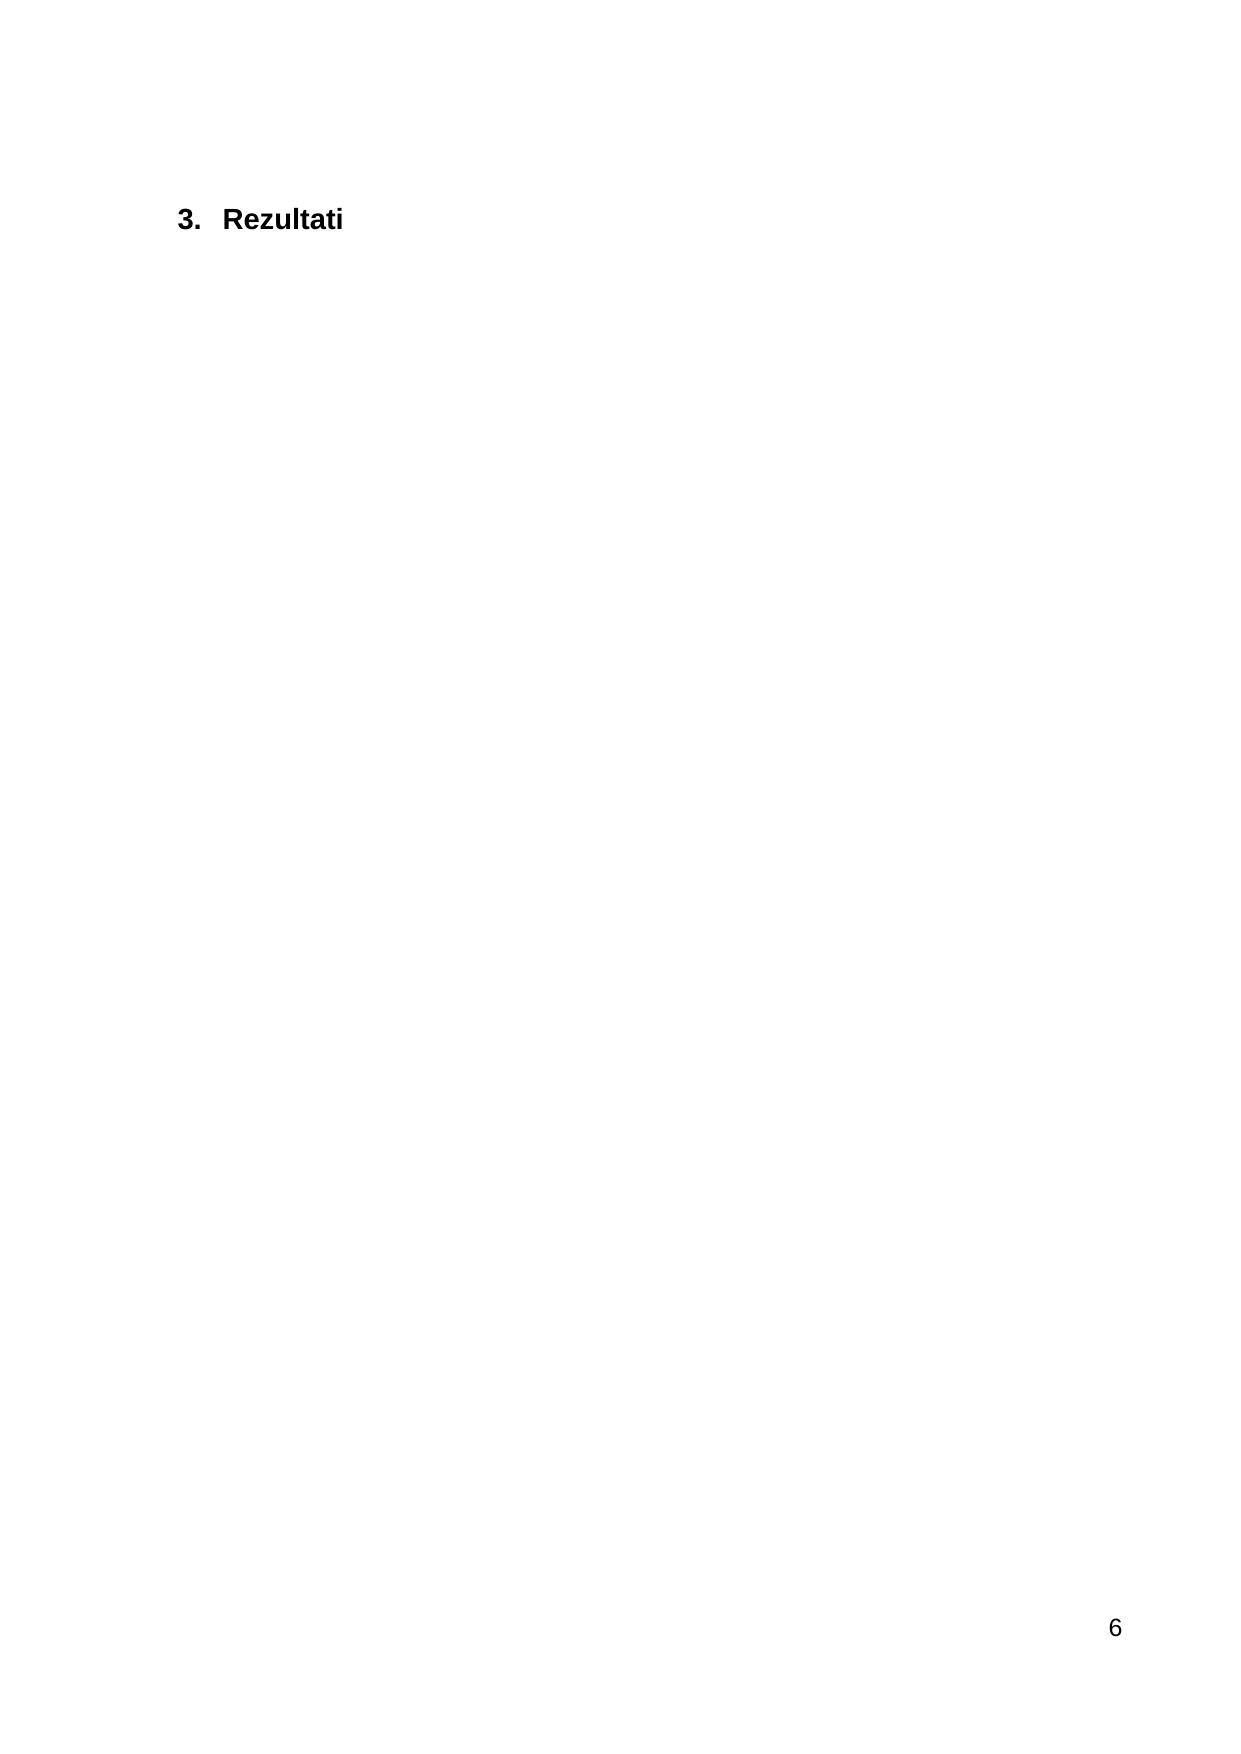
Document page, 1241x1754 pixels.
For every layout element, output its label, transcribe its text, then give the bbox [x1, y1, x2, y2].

subtitle Rezultati [177, 202, 1122, 236]
